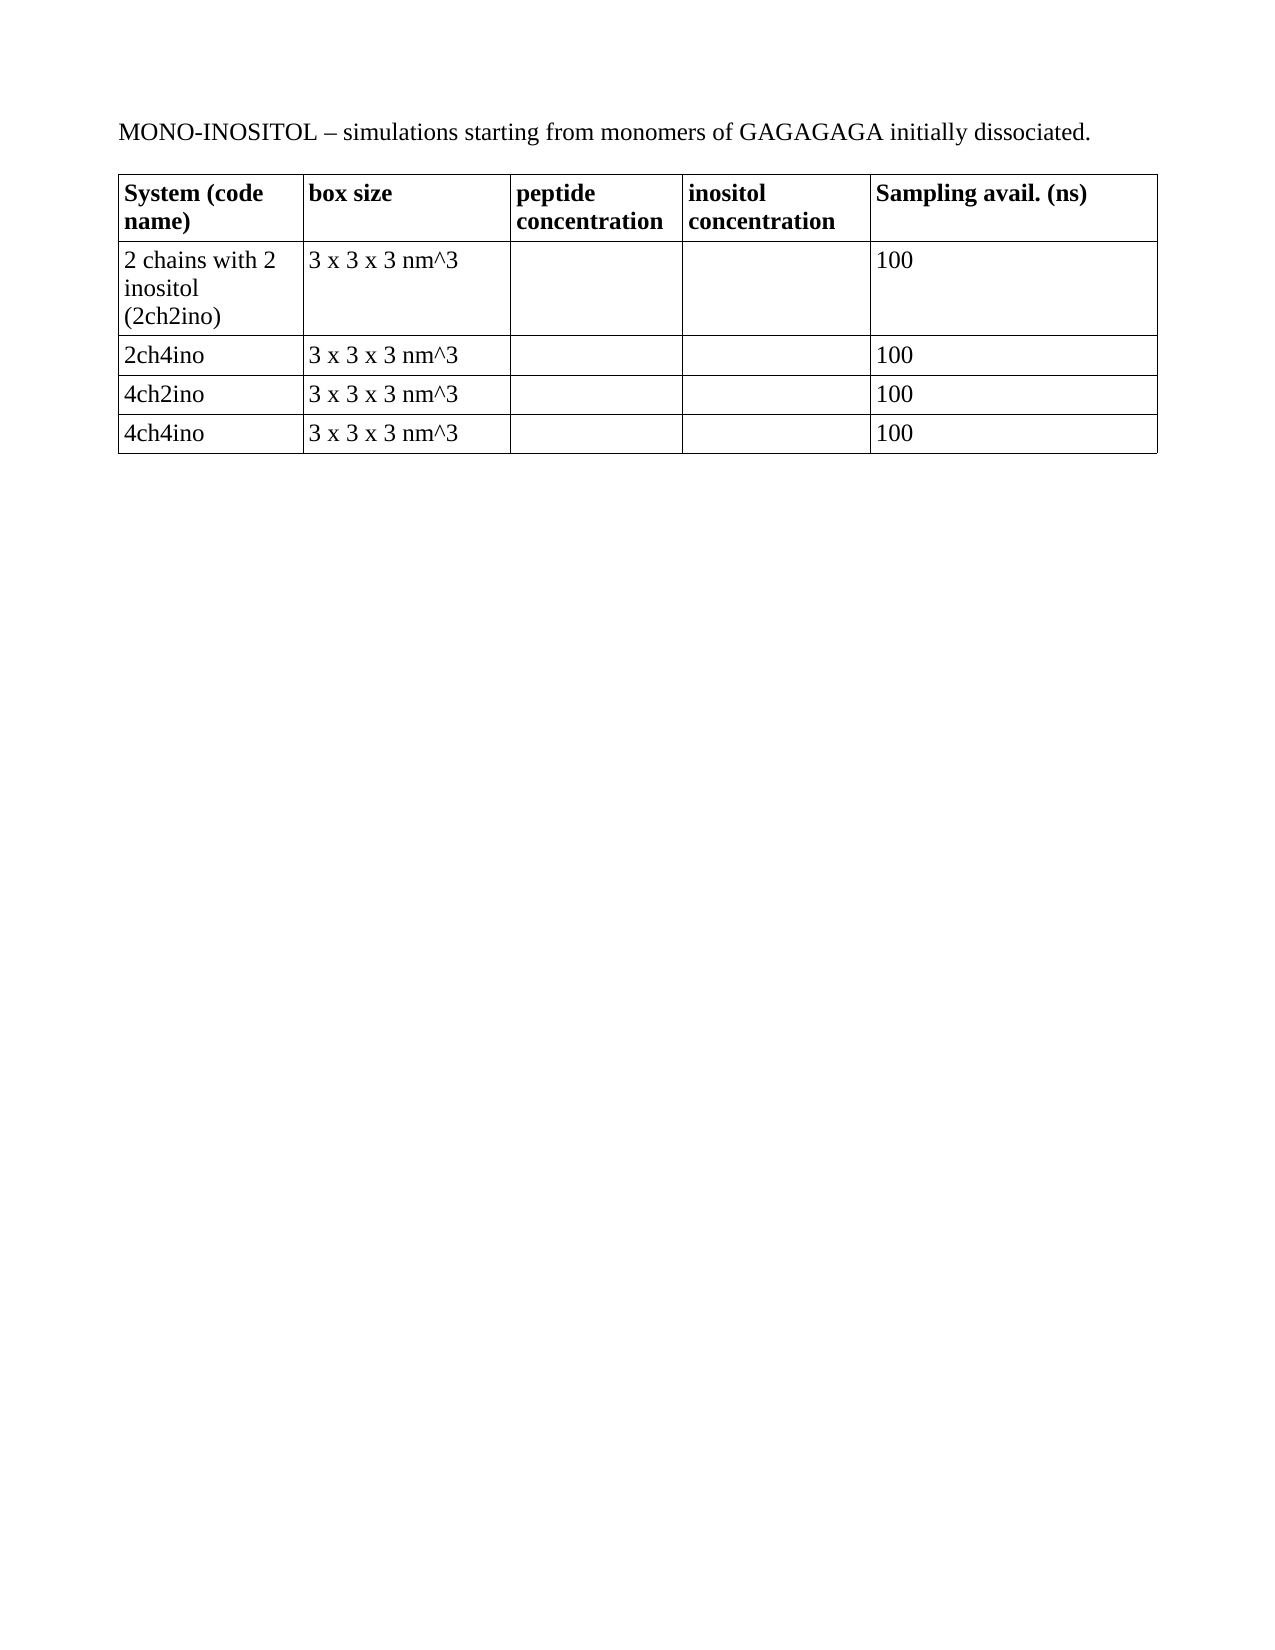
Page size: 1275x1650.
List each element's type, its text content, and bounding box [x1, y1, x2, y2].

table_cell 100 [871, 415, 1157, 453]
text MONO-INOSITOL – simulations starting from monomers of GAGAGAGA initially dissociated. [118, 118, 1157, 146]
table_cell [511, 376, 682, 414]
table_cell 100 [871, 336, 1157, 374]
table_header box size [304, 175, 510, 241]
table_cell 4ch4ino [119, 415, 303, 453]
table_cell 3 x 3 x 3 nm^3 [304, 376, 510, 414]
table_cell [683, 376, 870, 414]
table_header Sampling avail. (ns) [871, 175, 1157, 241]
table_cell [511, 415, 682, 453]
table_cell 4ch2ino [119, 376, 303, 414]
table_cell 3 x 3 x 3 nm^3 [304, 336, 510, 374]
table_cell 100 [871, 242, 1157, 335]
table_cell 3 x 3 x 3 nm^3 [304, 415, 510, 453]
table_cell 3 x 3 x 3 nm^3 [304, 242, 510, 335]
table_cell [683, 415, 870, 453]
table_cell [511, 336, 682, 374]
table_header peptide concentration [511, 175, 682, 241]
table_cell [683, 336, 870, 374]
table_cell 2ch4ino [119, 336, 303, 374]
table_cell [683, 242, 870, 335]
table_cell 2 chains with 2 inositol (2ch2ino) [119, 242, 303, 335]
table_header inositol concentration [683, 175, 870, 241]
table_cell 100 [871, 376, 1157, 414]
table_cell [511, 242, 682, 335]
table_header System (code name) [119, 175, 303, 241]
